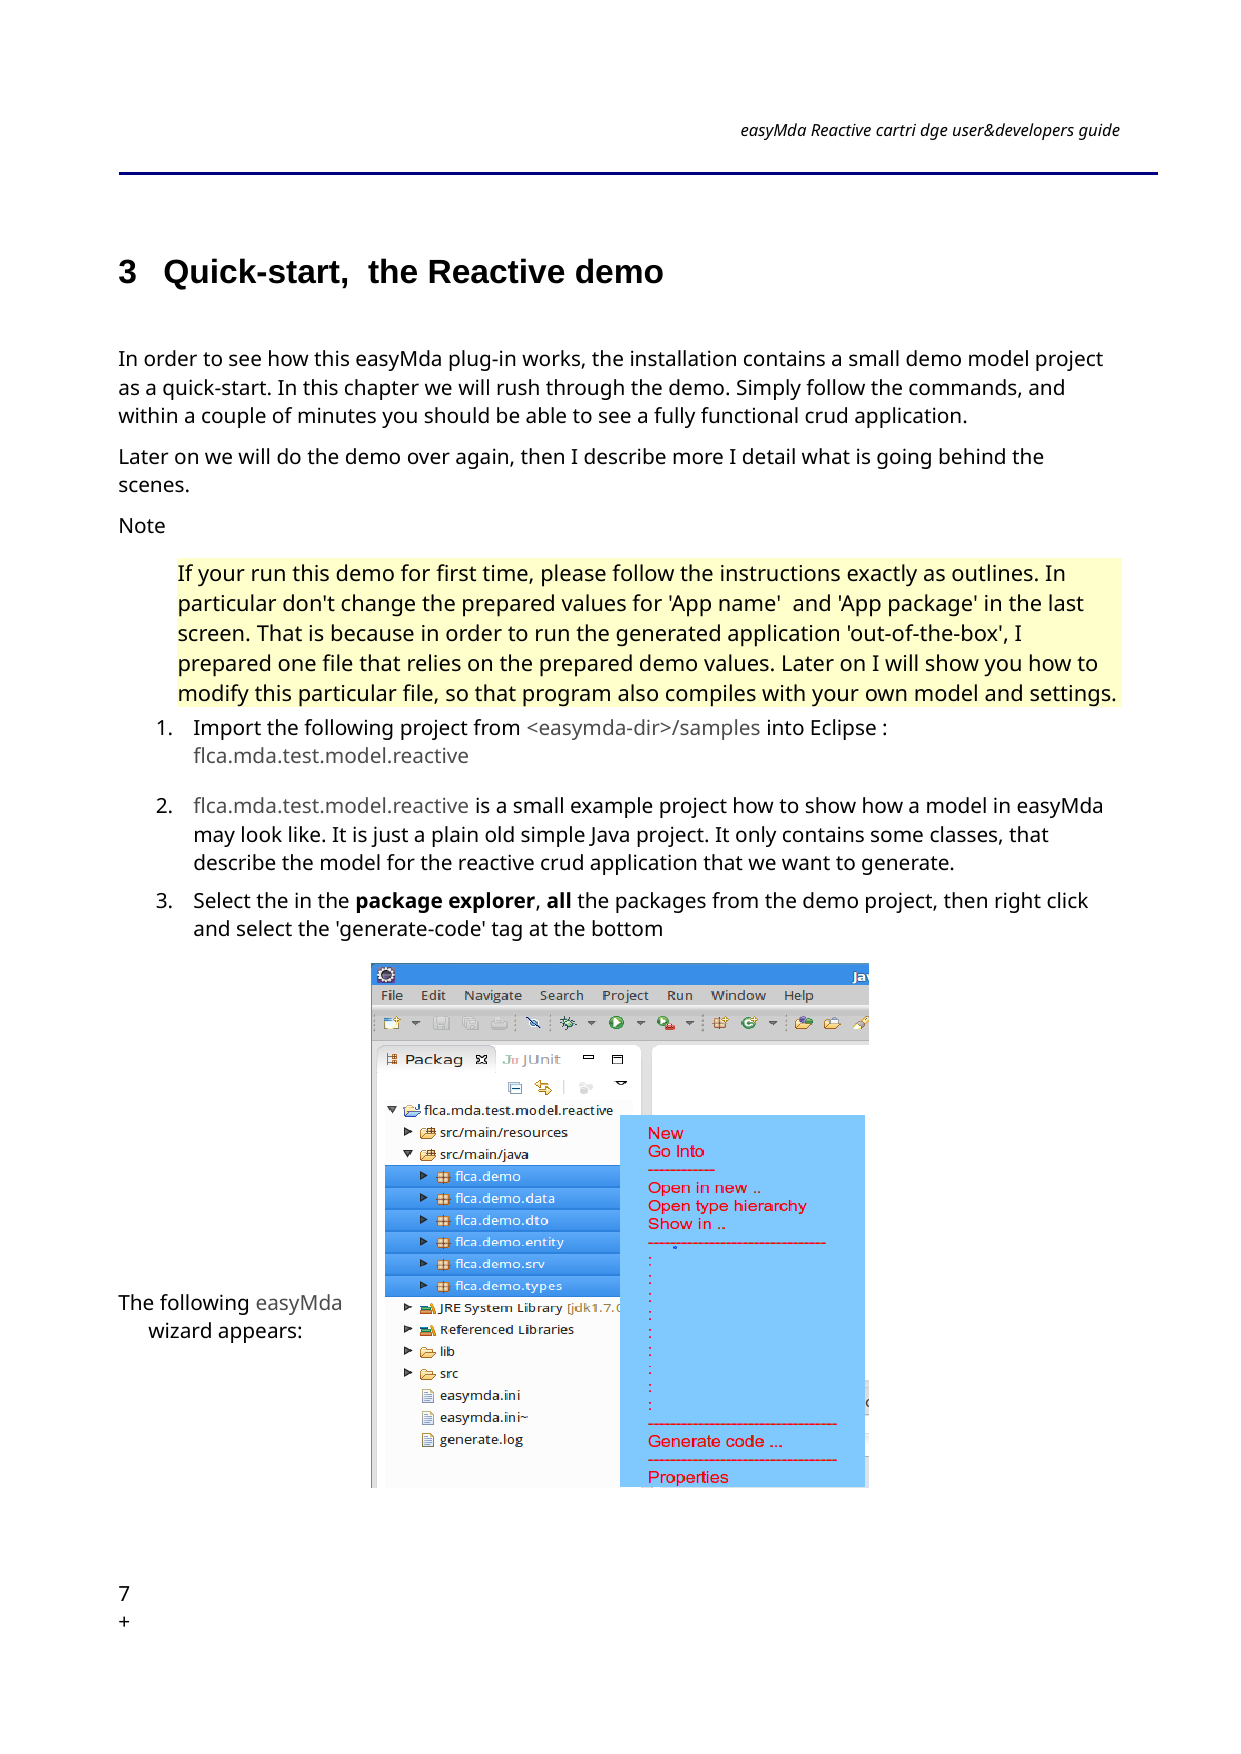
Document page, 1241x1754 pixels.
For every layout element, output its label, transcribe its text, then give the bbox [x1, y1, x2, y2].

picture [371, 963, 869, 1488]
list Import the following project from <easymda-dir>/samples into Eclipse : flca.mda.test.model.reactive [156, 713, 1122, 770]
text Note [118, 511, 1122, 540]
text If your run this demo for first time, please follow the instructions exactly as outlines. In particular don't change the prepared values for 'App name' and 'App package' in the last screen. That is because in order to run the generated application 'out-of-the-box', I prepared one file that relies on the prepared demo values. Later on I will show you how to modify this particular file, so that program also compiles with your own model and settings. [177, 558, 1122, 707]
subtitle Quick-start, the Reactive demo [118, 252, 1122, 291]
list flca.mda.test.model.reactive is a small example project how to show how a model in easyMda may look like. It is just a plain old simple Java project. It only contains some classes, that describe the model for the reactive crud application that we want to generate. [156, 792, 1122, 877]
text The following easyMda wizard appears: [118, 1288, 371, 1345]
list Select the in the package explorer, all the packages from the demo project, then right click and select the 'generate-code' tag at the bottom [156, 886, 1122, 943]
text Later on we will do the demo over again, then I describe more I detail what is going behind the scenes. [118, 442, 1122, 499]
text [869, 1288, 1122, 1345]
text In order to see how this easyMda plug-in works, the installation contains a small demo model project as a quick-start. In this chapter we will rush through the demo. Simply follow the commands, and within a couple of minutes you should be able to see a fully functional crud application. [118, 344, 1122, 429]
